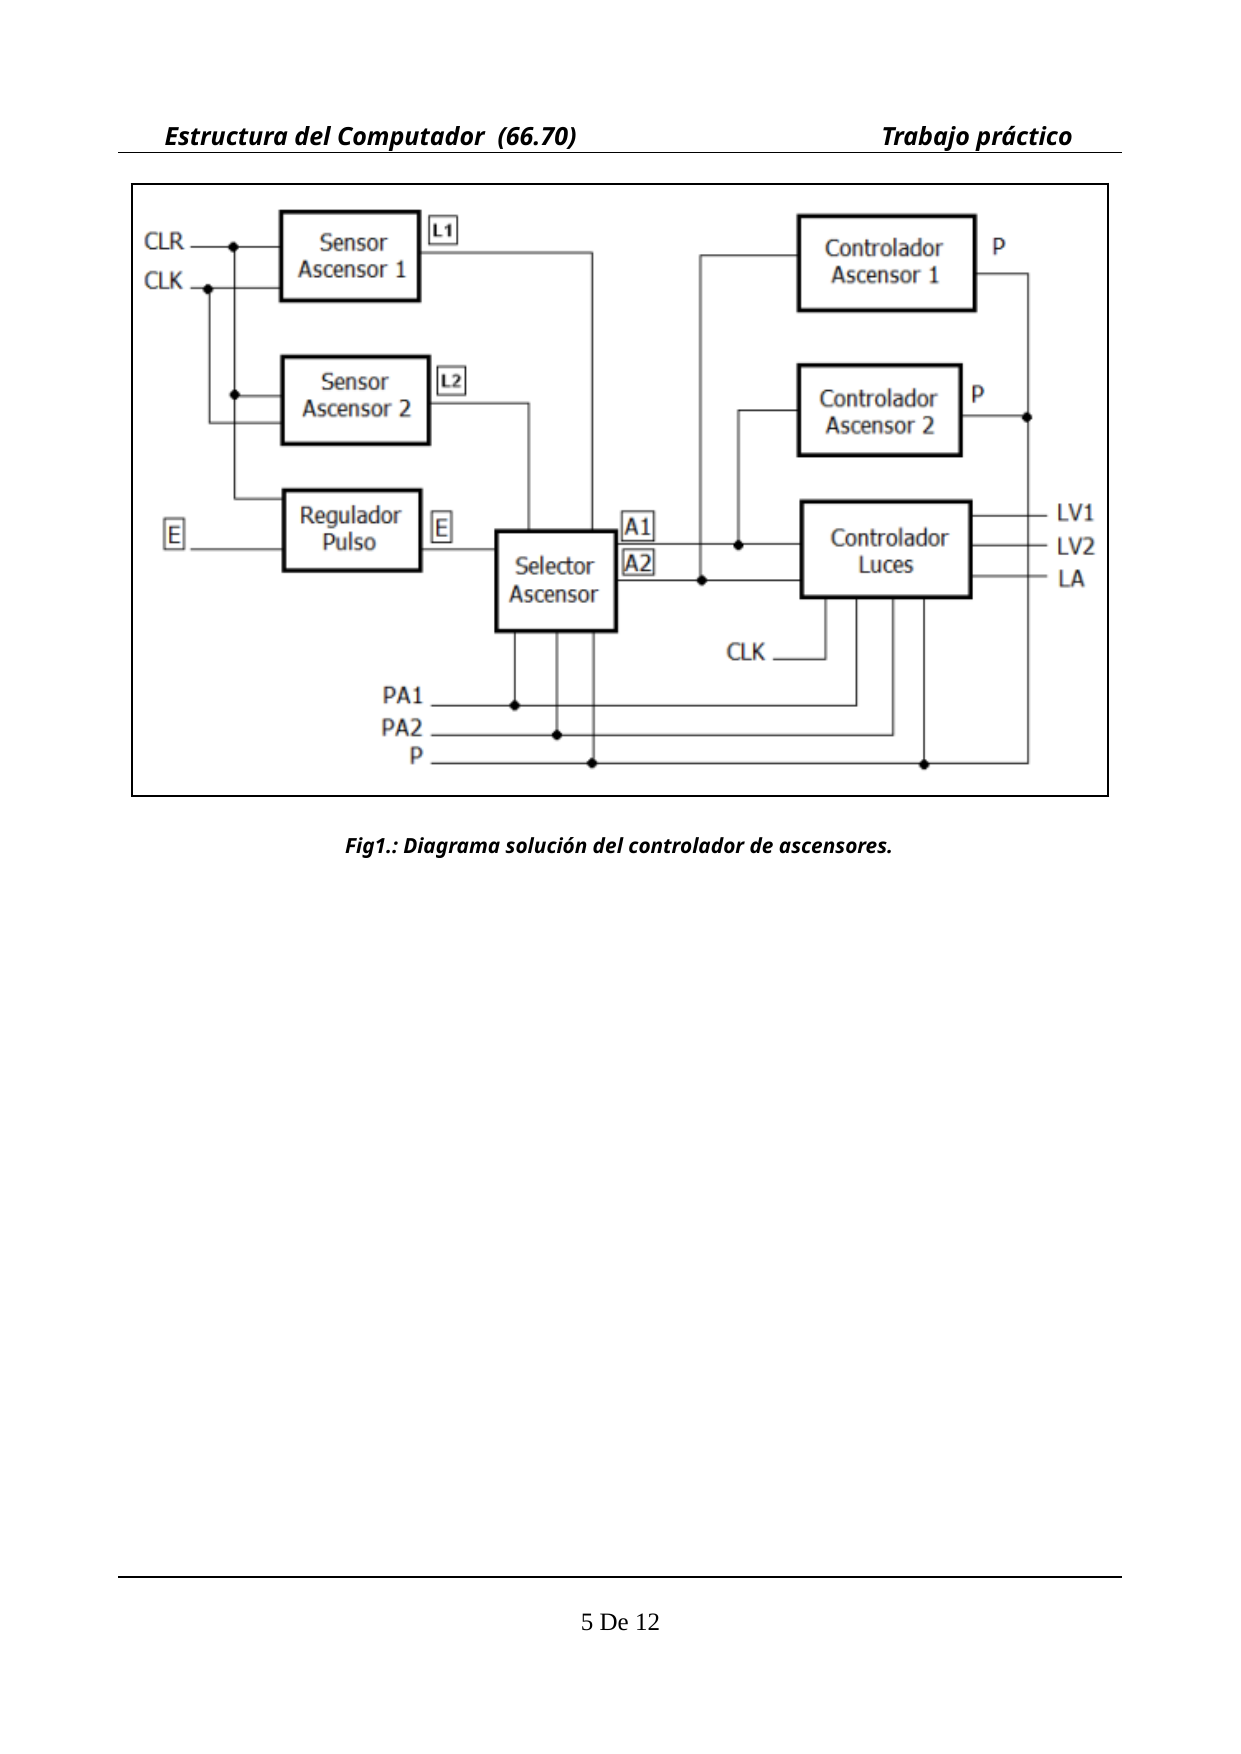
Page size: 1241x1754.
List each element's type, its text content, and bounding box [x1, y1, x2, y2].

text Fig1.: Diagrama solución del controlador de ascensores. [118, 831, 1122, 859]
